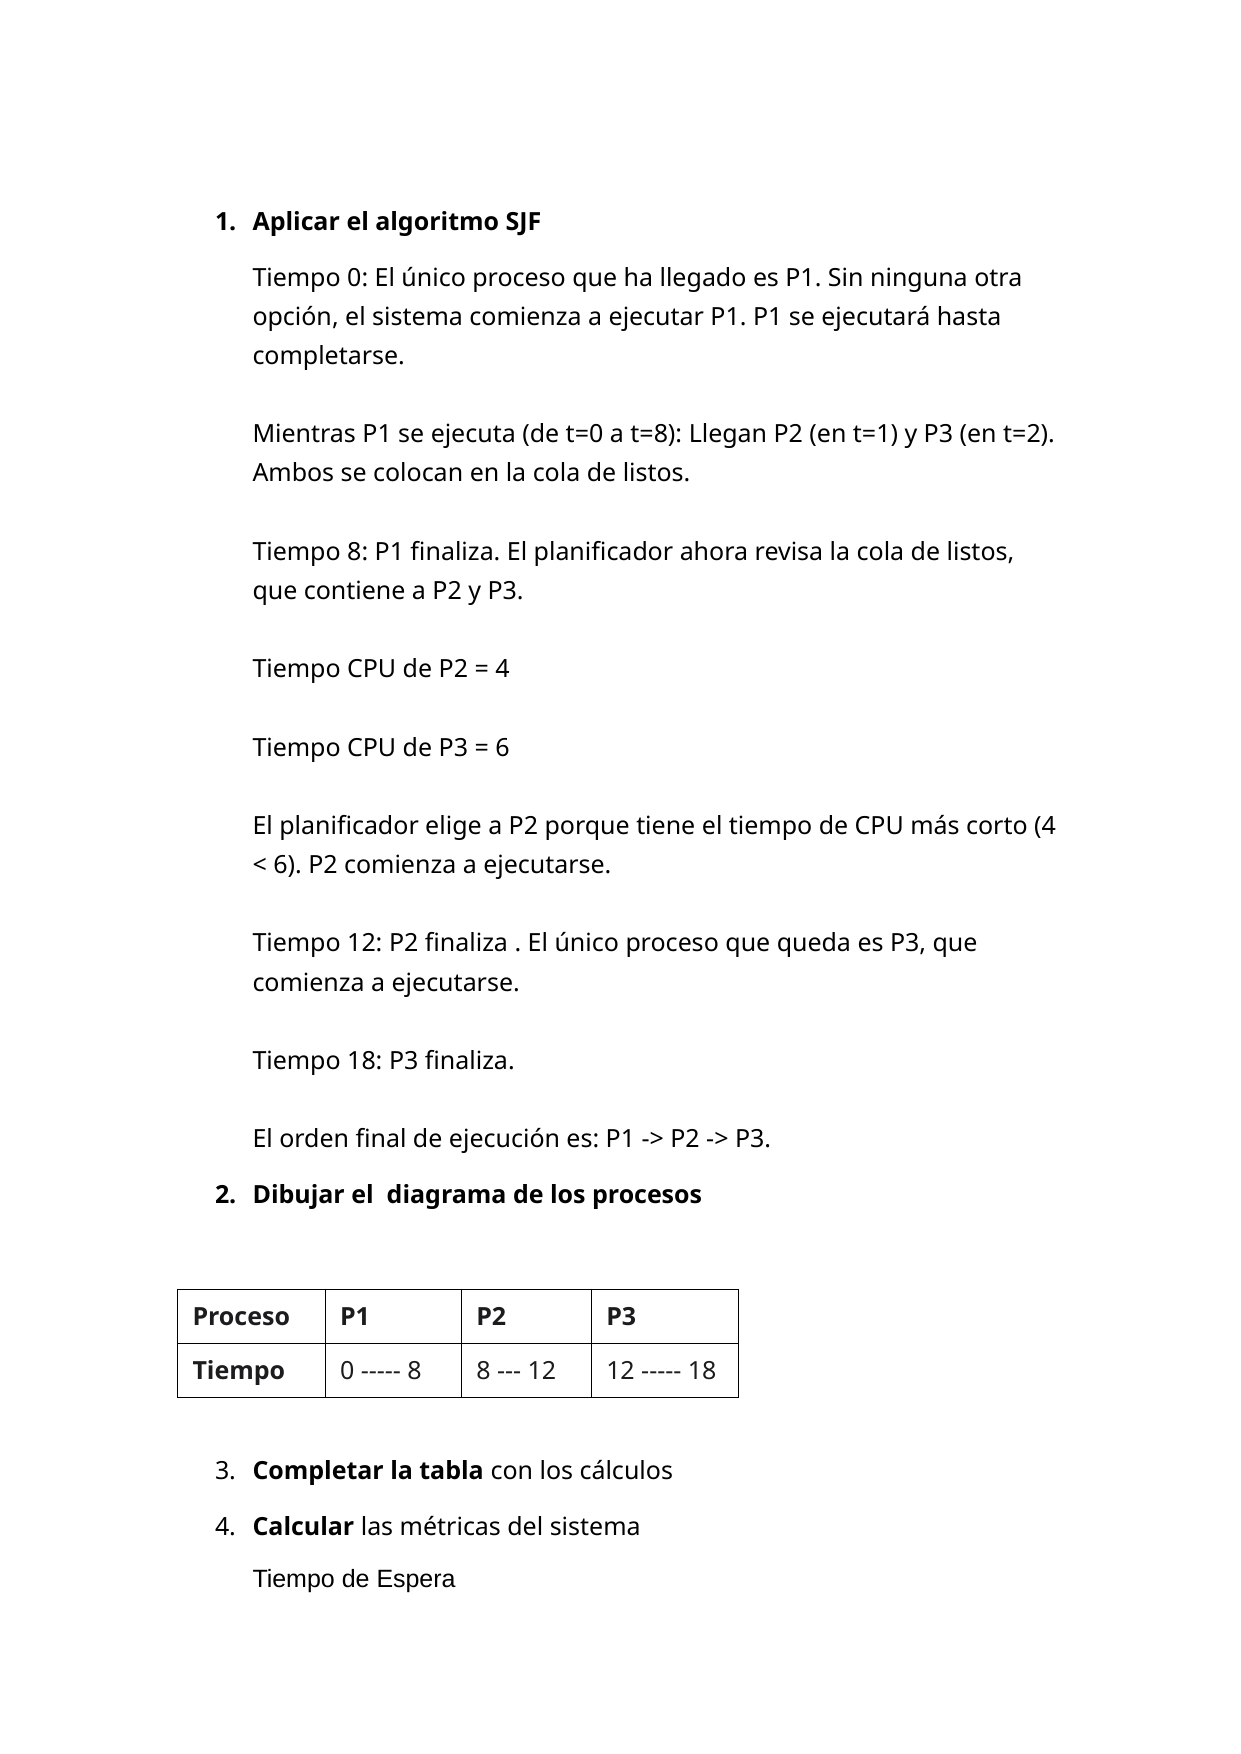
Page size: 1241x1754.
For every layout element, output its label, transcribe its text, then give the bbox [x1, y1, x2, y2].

table_header P3 [592, 1290, 738, 1343]
list Aplicar el algoritmo SJF [215, 203, 1063, 237]
table_cell 8 --- 12 [462, 1344, 591, 1397]
table_header P1 [326, 1290, 461, 1343]
list Tiempo 0: El único proceso que ha llegado es P1. Sin ninguna otra opción, el sistema comienza a ejecutar P1. P1 se ejecutará hasta completarse. Mientras P1 se ejecuta (de t=0 a t=8): Llegan P2 (en t=1) y P3 (en t=2). Ambos se colocan en la cola de listos. Tiempo 8: P1 finaliza. El planificador ahora revisa la cola de listos, que contiene a P2 y P3. Tiempo CPU de P2 = 4 Tiempo CPU de P3 = 6 El planificador elige a P2 porque tiene el tiempo de CPU más corto (4 < 6). P2 comienza a ejecutarse. Tiempo 12: P2 finaliza . El único proceso que queda es P3, que comienza a ejecutarse. Tiempo 18: P3 finaliza. El orden final de ejecución es: P1 -> P2 -> P3. [215, 259, 1063, 1155]
table_header P2 [462, 1290, 591, 1343]
table_cell 0 ----- 8 [326, 1344, 461, 1397]
list Calcular las métricas del sistema [215, 1508, 1063, 1543]
list Tiempo de Espera [215, 1564, 1063, 1593]
list Completar la tabla con los cálculos [215, 1453, 1063, 1487]
table_cell 12 ----- 18 [592, 1344, 738, 1397]
list Dibujar el diagrama de los procesos [215, 1177, 1063, 1211]
table_cell Tiempo [178, 1344, 325, 1397]
table_header Proceso [178, 1290, 325, 1343]
